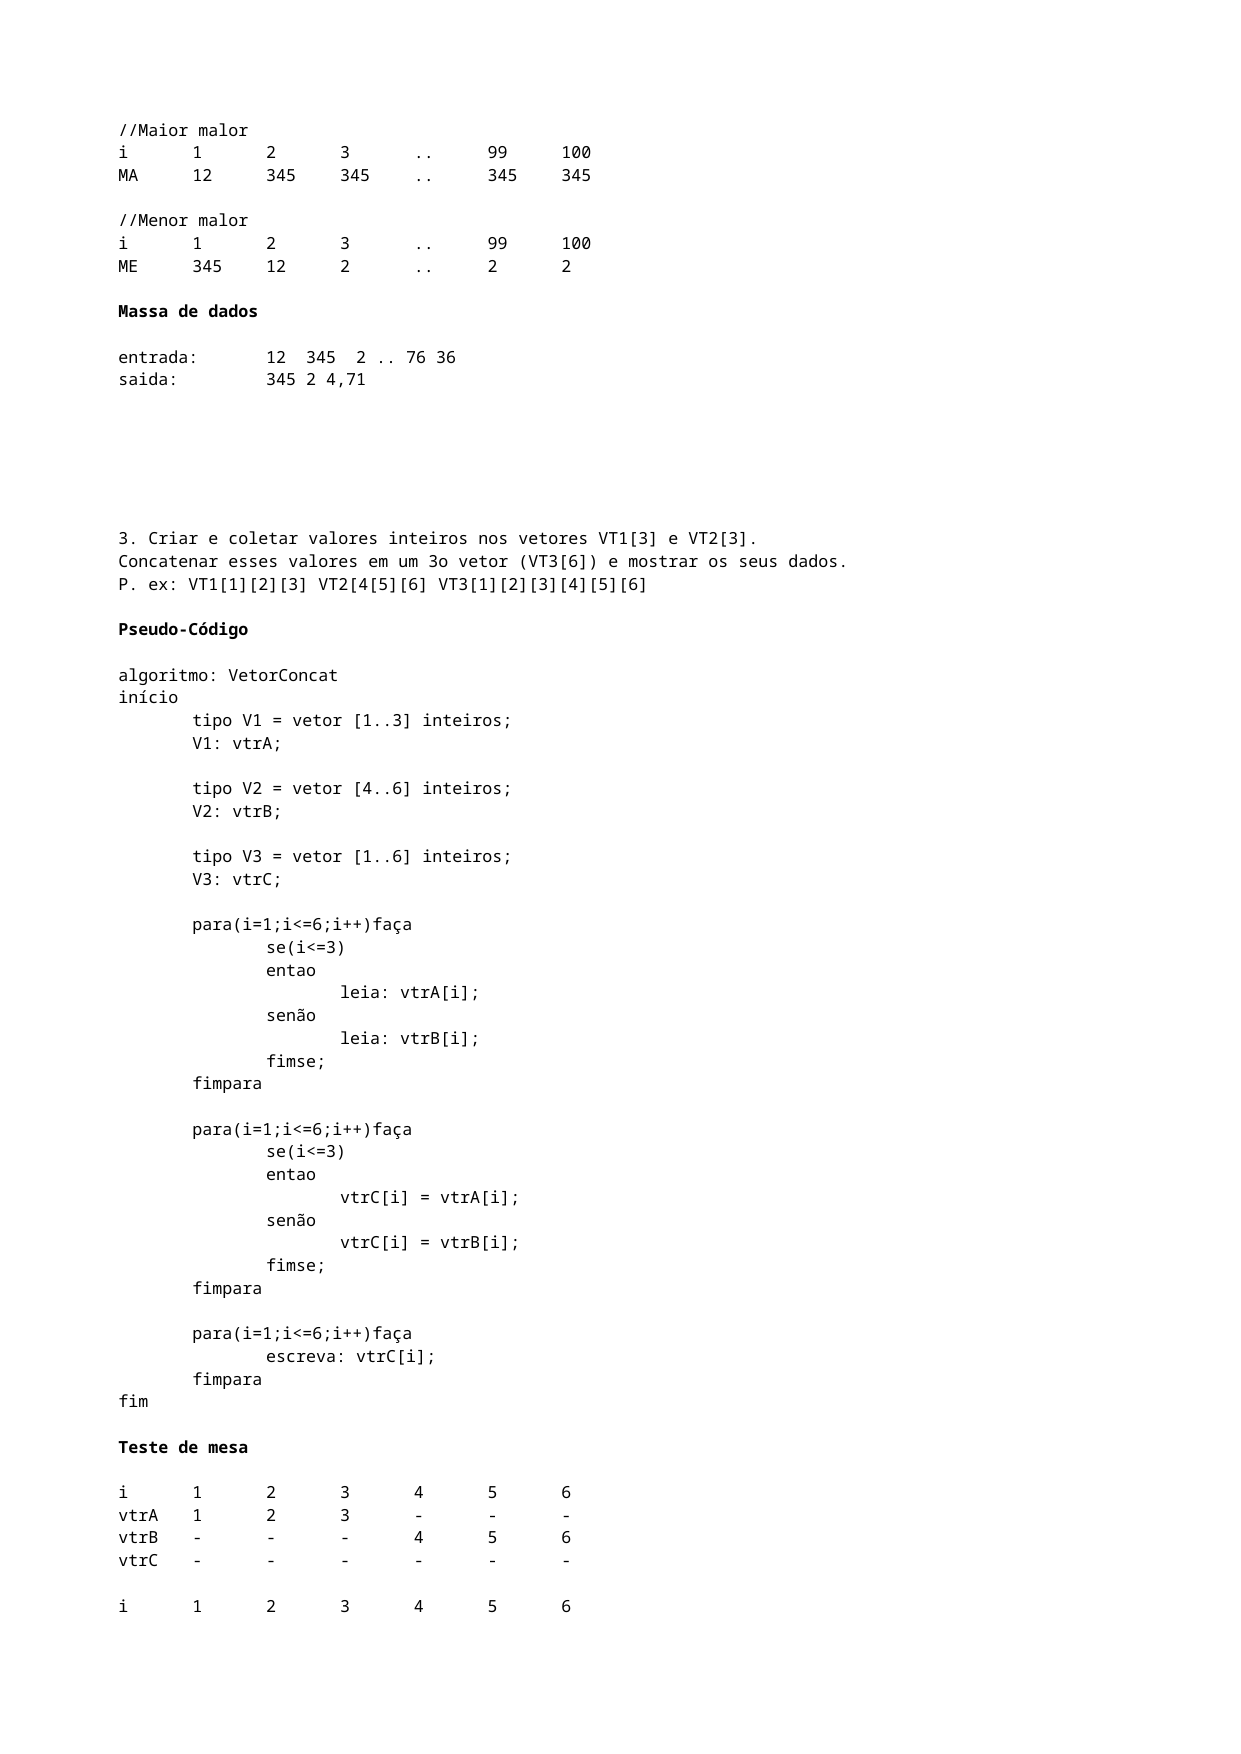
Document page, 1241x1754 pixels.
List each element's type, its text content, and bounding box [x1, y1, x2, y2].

text para(i=1;i<=6;i++)faça [118, 1117, 1122, 1140]
text se(i<=3) [118, 936, 1122, 958]
text fimpara [118, 1072, 1122, 1094]
text escreva: vtrC[i]; [118, 1344, 1122, 1367]
text entao [118, 1163, 1122, 1185]
text MA 12 345 345 .. 345 345 [118, 163, 1122, 186]
text i 1 2 3 .. 99 100 [118, 141, 1122, 163]
text i 1 2 3 .. 99 100 [118, 232, 1122, 254]
text entrada: 12 345 2 .. 76 36 [118, 345, 1122, 368]
text fimpara [118, 1367, 1122, 1390]
text saida: 345 2 4,71 [118, 368, 1122, 391]
text para(i=1;i<=6;i++)faça [118, 1322, 1122, 1344]
text Teste de mesa [118, 1435, 1122, 1458]
text para(i=1;i<=6;i++)faça [118, 913, 1122, 936]
text Massa de dados [118, 300, 1122, 322]
text fimse; [118, 1049, 1122, 1072]
text leia: vtrA[i]; [118, 981, 1122, 1004]
text tipo V1 = vetor [1..3] inteiros; [118, 708, 1122, 731]
text tipo V3 = vetor [1..6] inteiros; [118, 845, 1122, 867]
text fim [118, 1390, 1122, 1412]
text 3. Criar e coletar valores inteiros nos vetores VT1[3] e VT2[3]. [118, 527, 1122, 549]
text fimse; [118, 1253, 1122, 1276]
text vtrB - - - 4 5 6 [118, 1526, 1122, 1549]
text //Menor malor [118, 209, 1122, 232]
text senão [118, 1208, 1122, 1231]
text fimpara [118, 1276, 1122, 1299]
text V1: vtrA; [118, 731, 1122, 754]
text vtrC[i] = vtrB[i]; [118, 1231, 1122, 1253]
text vtrA 1 2 3 - - - [118, 1503, 1122, 1526]
text vtrC[i] = vtrA[i]; [118, 1185, 1122, 1208]
text início [118, 686, 1122, 708]
text leia: vtrB[i]; [118, 1026, 1122, 1049]
text P. ex: VT1[1][2][3] VT2[4[5][6] VT3[1][2][3][4][5][6] [118, 572, 1122, 595]
text senão [118, 1004, 1122, 1026]
text se(i<=3) [118, 1140, 1122, 1163]
text V2: vtrB; [118, 799, 1122, 822]
text V3: vtrC; [118, 867, 1122, 890]
text Concatenar esses valores em um 3o vetor (VT3[6]) e mostrar os seus dados. [118, 549, 1122, 572]
text ME 345 12 2 .. 2 2 [118, 254, 1122, 277]
text Pseudo-Código [118, 618, 1122, 640]
text algoritmo: VetorConcat [118, 663, 1122, 686]
text i 1 2 3 4 5 6 [118, 1481, 1122, 1503]
text vtrC - - - - - - [118, 1549, 1122, 1571]
text i 1 2 3 4 5 6 [118, 1594, 1122, 1617]
text //Maior malor [118, 118, 1122, 141]
text entao [118, 958, 1122, 981]
text tipo V2 = vetor [4..6] inteiros; [118, 777, 1122, 799]
